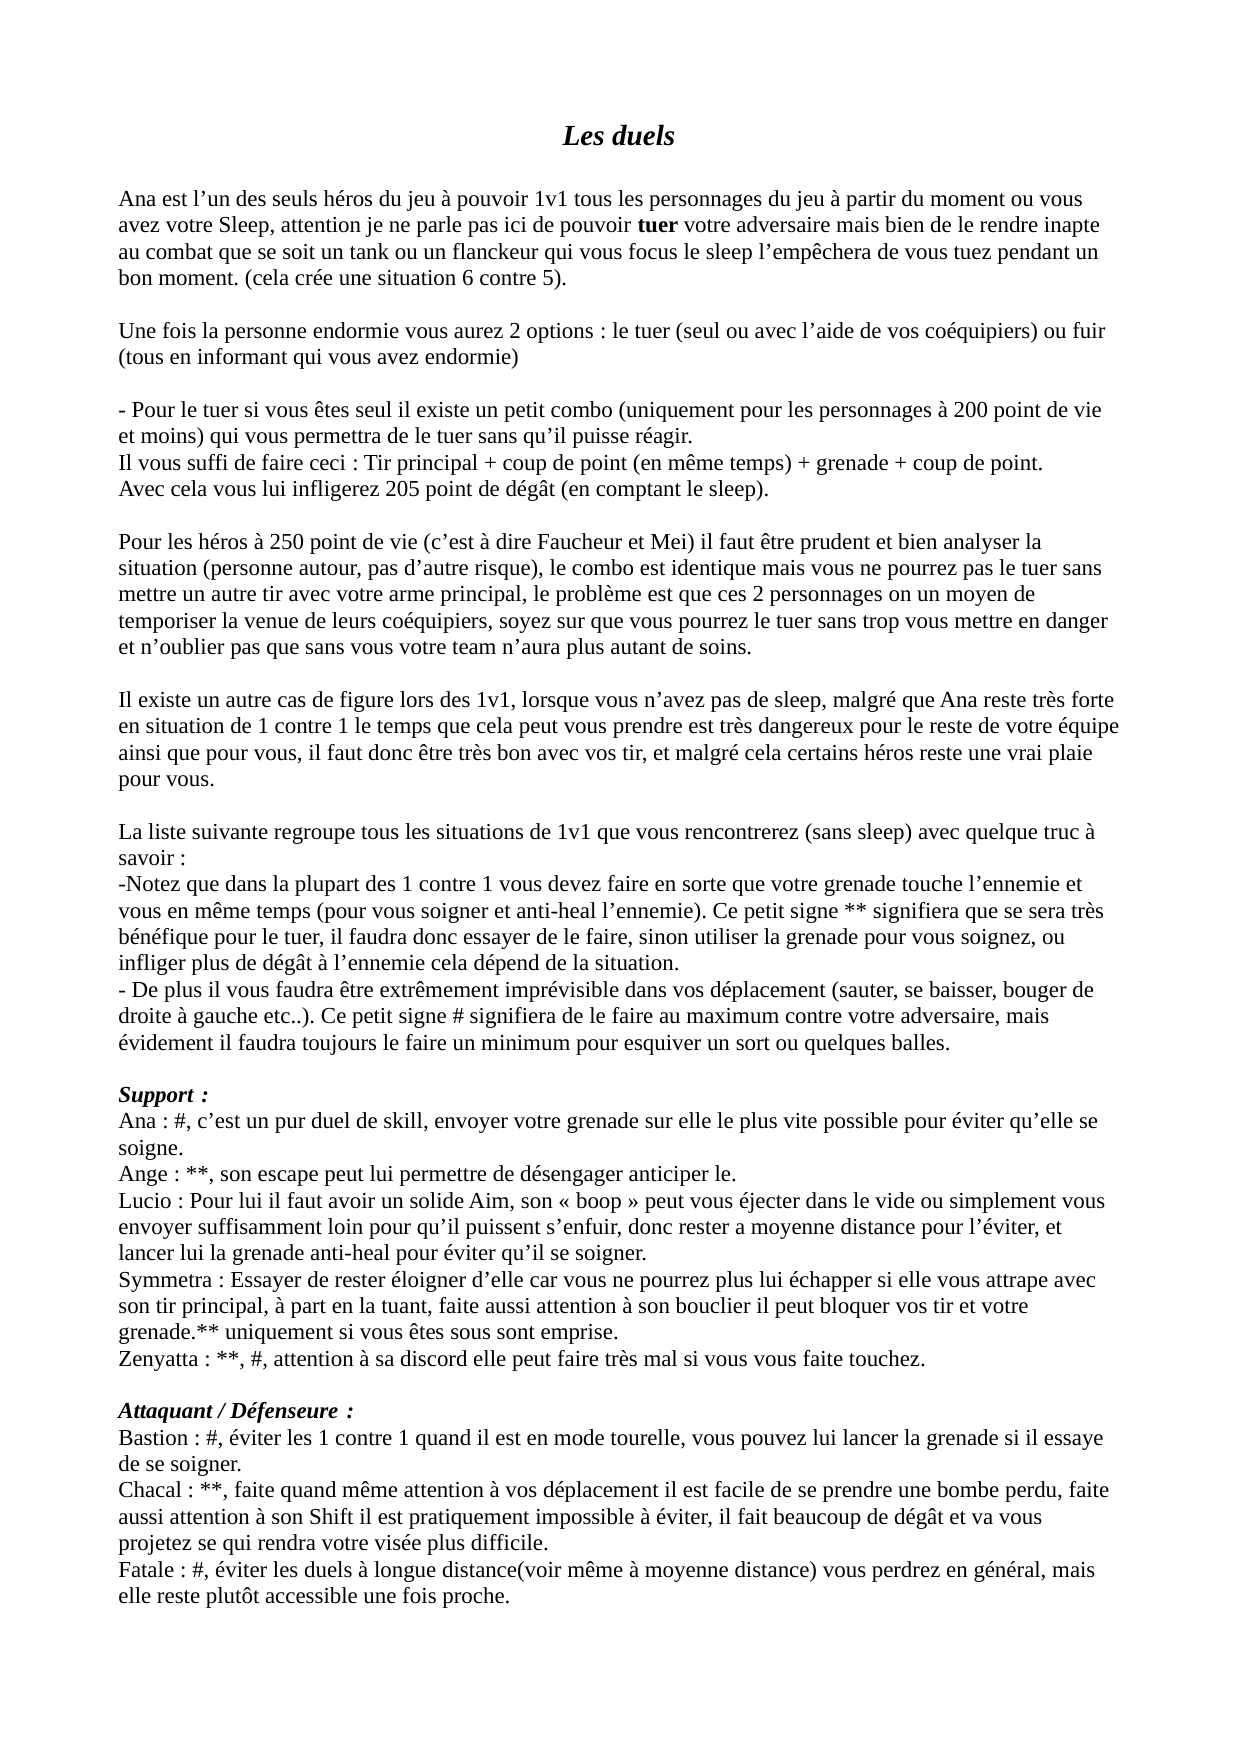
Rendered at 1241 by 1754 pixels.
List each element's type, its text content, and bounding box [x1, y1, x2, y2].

text Ange : **, son escape peut lui permettre de désengager anticiper le. [118, 1160, 1122, 1187]
text Chacal : **, faite quand même attention à vos déplacement il est facile de se prendre une bombe perdu, faite aussi attention à son Shift il est pratiquement impossible à éviter, il fait beaucoup de dégât et va vous projetez se qui rendra votre visée plus difficile. [118, 1477, 1122, 1556]
text Support : [118, 1081, 1122, 1108]
text Symmetra : Essayer de rester éloigner d’elle car vous ne pourrez plus lui échapper si elle vous attrape avec son tir principal, à part en la tuant, faite aussi attention à son bouclier il peut bloquer vos tir et votre grenade.** uniquement si vous êtes sous sont emprise. [118, 1266, 1122, 1345]
text Zenyatta : **, #, attention à sa discord elle peut faire très mal si vous vous faite touchez. [118, 1345, 1122, 1371]
text Bastion : #, éviter les 1 contre 1 quand il est en mode tourelle, vous pouvez lui lancer la grenade si il essaye de se soigner. [118, 1424, 1122, 1477]
text Pour les héros à 250 point de vie (c’est à dire Faucheur et Mei) il faut être prudent et bien analyser la situation (personne autour, pas d’autre risque), le combo est identique mais vous ne pourrez pas le tuer sans mettre un autre tir avec votre arme principal, le problème est que ces 2 personnages on un moyen de temporiser la venue de leurs coéquipiers, soyez sur que vous pourrez le tuer sans trop vous mettre en danger et n’oublier pas que sans vous votre team n’aura plus autant de soins. [118, 528, 1122, 659]
text Ana : #, c’est un pur duel de skill, envoyer votre grenade sur elle le plus vite possible pour éviter qu’elle se soigne. [118, 1108, 1122, 1160]
text Les duels [118, 118, 1122, 152]
text Attaquant / Défenseure : [118, 1397, 1122, 1424]
text Avec cela vous lui infligerez 205 point de dégât (en comptant le sleep). [118, 475, 1122, 501]
text Il existe un autre cas de figure lors des 1v1, lorsque vous n’avez pas de sleep, malgré que Ana reste très forte en situation de 1 contre 1 le temps que cela peut vous prendre est très dangereux pour le reste de votre équipe ainsi que pour vous, il faut donc être très bon avec vos tir, et malgré cela certains héros reste une vrai plaie pour vous. [118, 686, 1122, 791]
text Il vous suffi de faire ceci : Tir principal + coup de point (en même temps) + grenade + coup de point. [118, 449, 1122, 475]
text -Notez que dans la plupart des 1 contre 1 vous devez faire en sorte que votre grenade touche l’ennemie et vous en même temps (pour vous soigner et anti-heal l’ennemie). Ce petit signe ** signifiera que se sera très bénéfique pour le tuer, il faudra donc essayer de le faire, sinon utiliser la grenade pour vous soignez, ou infliger plus de dégât à l’ennemie cela dépend de la situation. [118, 870, 1122, 976]
text Lucio : Pour lui il faut avoir un solide Aim, son « boop » peut vous éjecter dans le vide ou simplement vous envoyer suffisamment loin pour qu’il puissent s’enfuir, donc rester a moyenne distance pour l’éviter, et lancer lui la grenade anti-heal pour éviter qu’il se soigner. [118, 1187, 1122, 1266]
text - Pour le tuer si vous êtes seul il existe un petit combo (uniquement pour les personnages à 200 point de vie et moins) qui vous permettra de le tuer sans qu’il puisse réagir. [118, 396, 1122, 449]
text Ana est l’un des seuls héros du jeu à pouvoir 1v1 tous les personnages du jeu à partir du moment ou vous avez votre Sleep, attention je ne parle pas ici de pouvoir tuer votre adversaire mais bien de le rendre inapte au combat que se soit un tank ou un flanckeur qui vous focus le sleep l’empêchera de vous tuez pendant un bon moment. (cela crée une situation 6 contre 5). [118, 185, 1122, 291]
text - De plus il vous faudra être extrêmement imprévisible dans vos déplacement (sauter, se baisser, bouger de droite à gauche etc..). Ce petit signe # signifiera de le faire au maximum contre votre adversaire, mais évidement il faudra toujours le faire un minimum pour esquiver un sort ou quelques balles. [118, 976, 1122, 1055]
text Une fois la personne endormie vous aurez 2 options : le tuer (seul ou avec l’aide de vos coéquipiers) ou fuir (tous en informant qui vous avez endormie) [118, 317, 1122, 370]
text La liste suivante regroupe tous les situations de 1v1 que vous rencontrerez (sans sleep) avec quelque truc à savoir : [118, 818, 1122, 870]
text Fatale : #, éviter les duels à longue distance(voir même à moyenne distance) vous perdrez en général, mais elle reste plutôt accessible une fois proche. [118, 1556, 1122, 1608]
